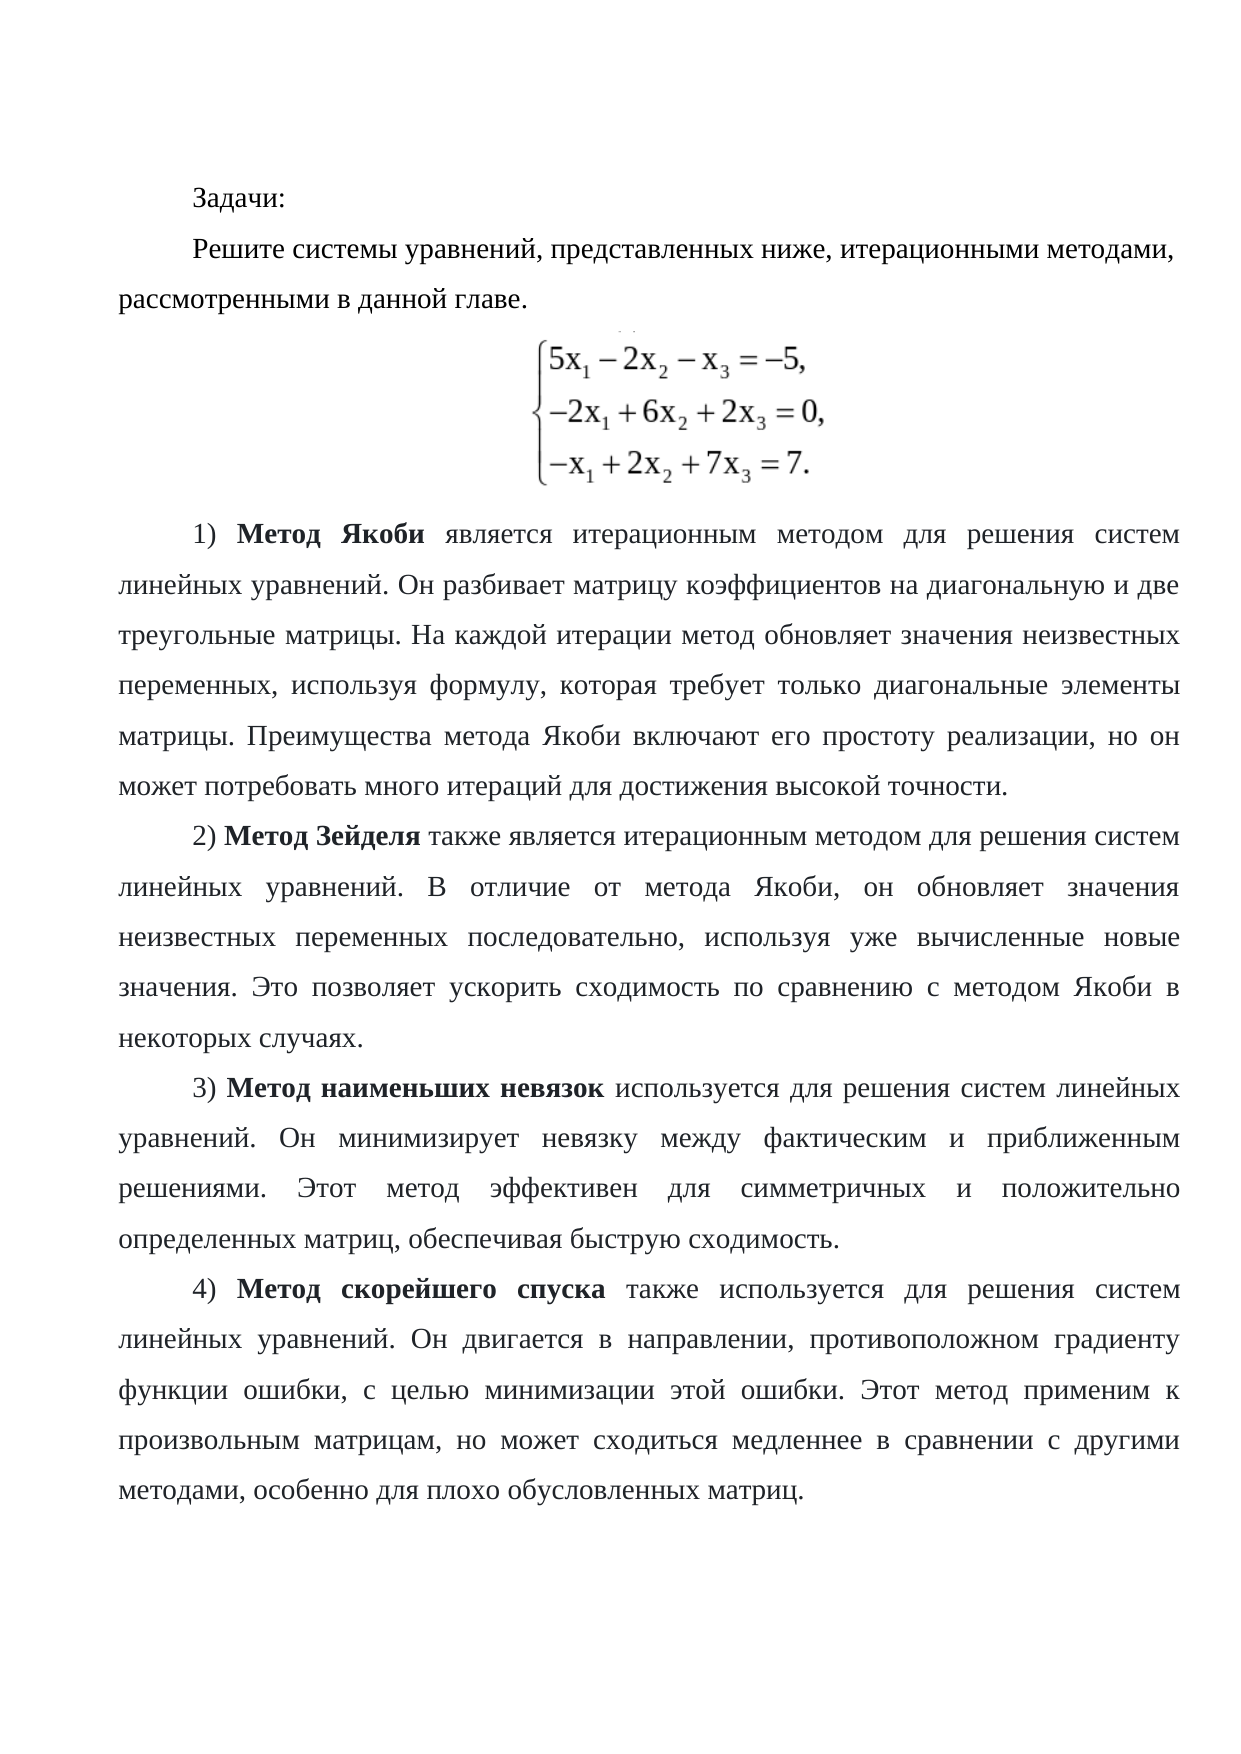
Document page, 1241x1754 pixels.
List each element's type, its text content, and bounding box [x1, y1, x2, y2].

text Решите системы уравнений, представленных ниже, итерационными методами, рассмотренными в данной главе. [118, 231, 1181, 314]
text 2) Метод Зейделя также является итерационным методом для решения систем линейных уравнений. В отличие от метода Якоби, он обновляет значения неизвестных переменных последовательно, используя уже вычисленные новые значения. Это позволяет ускорить сходимость по сравнению с методом Якоби в некоторых случаях. [118, 818, 1181, 1053]
text 1) Метод Якоби является итерационным методом для решения систем линейных уравнений. Он разбивает матрицу коэффициентов на диагональную и две треугольные матрицы. На каждой итерации метод обновляет значения неизвестных переменных, используя формулу, которая требует только диагональные элементы матрицы. Преимущества метода Якоби включают его простоту реализации, но он может потребовать много итераций для достижения высокой точности. [118, 517, 1181, 802]
text 3) Метод наименьших невязок используется для решения систем линейных уравнений. Он минимизирует невязку между фактическим и приближенным решениями. Этот метод эффективен для симметричных и положительно определенных матриц, обеспечивая быструю сходимость. [118, 1070, 1181, 1254]
text Задачи: [118, 180, 1181, 214]
picture [524, 331, 849, 500]
text 4) Метод скорейшего спуска также используется для решения систем линейных уравнений. Он двигается в направлении, противоположном градиенту функции ошибки, с целью минимизации этой ошибки. Этот метод применим к произвольным матрицам, но может сходиться медленнее в сравнении с другими методами, особенно для плохо обусловленных матриц. [118, 1271, 1181, 1506]
